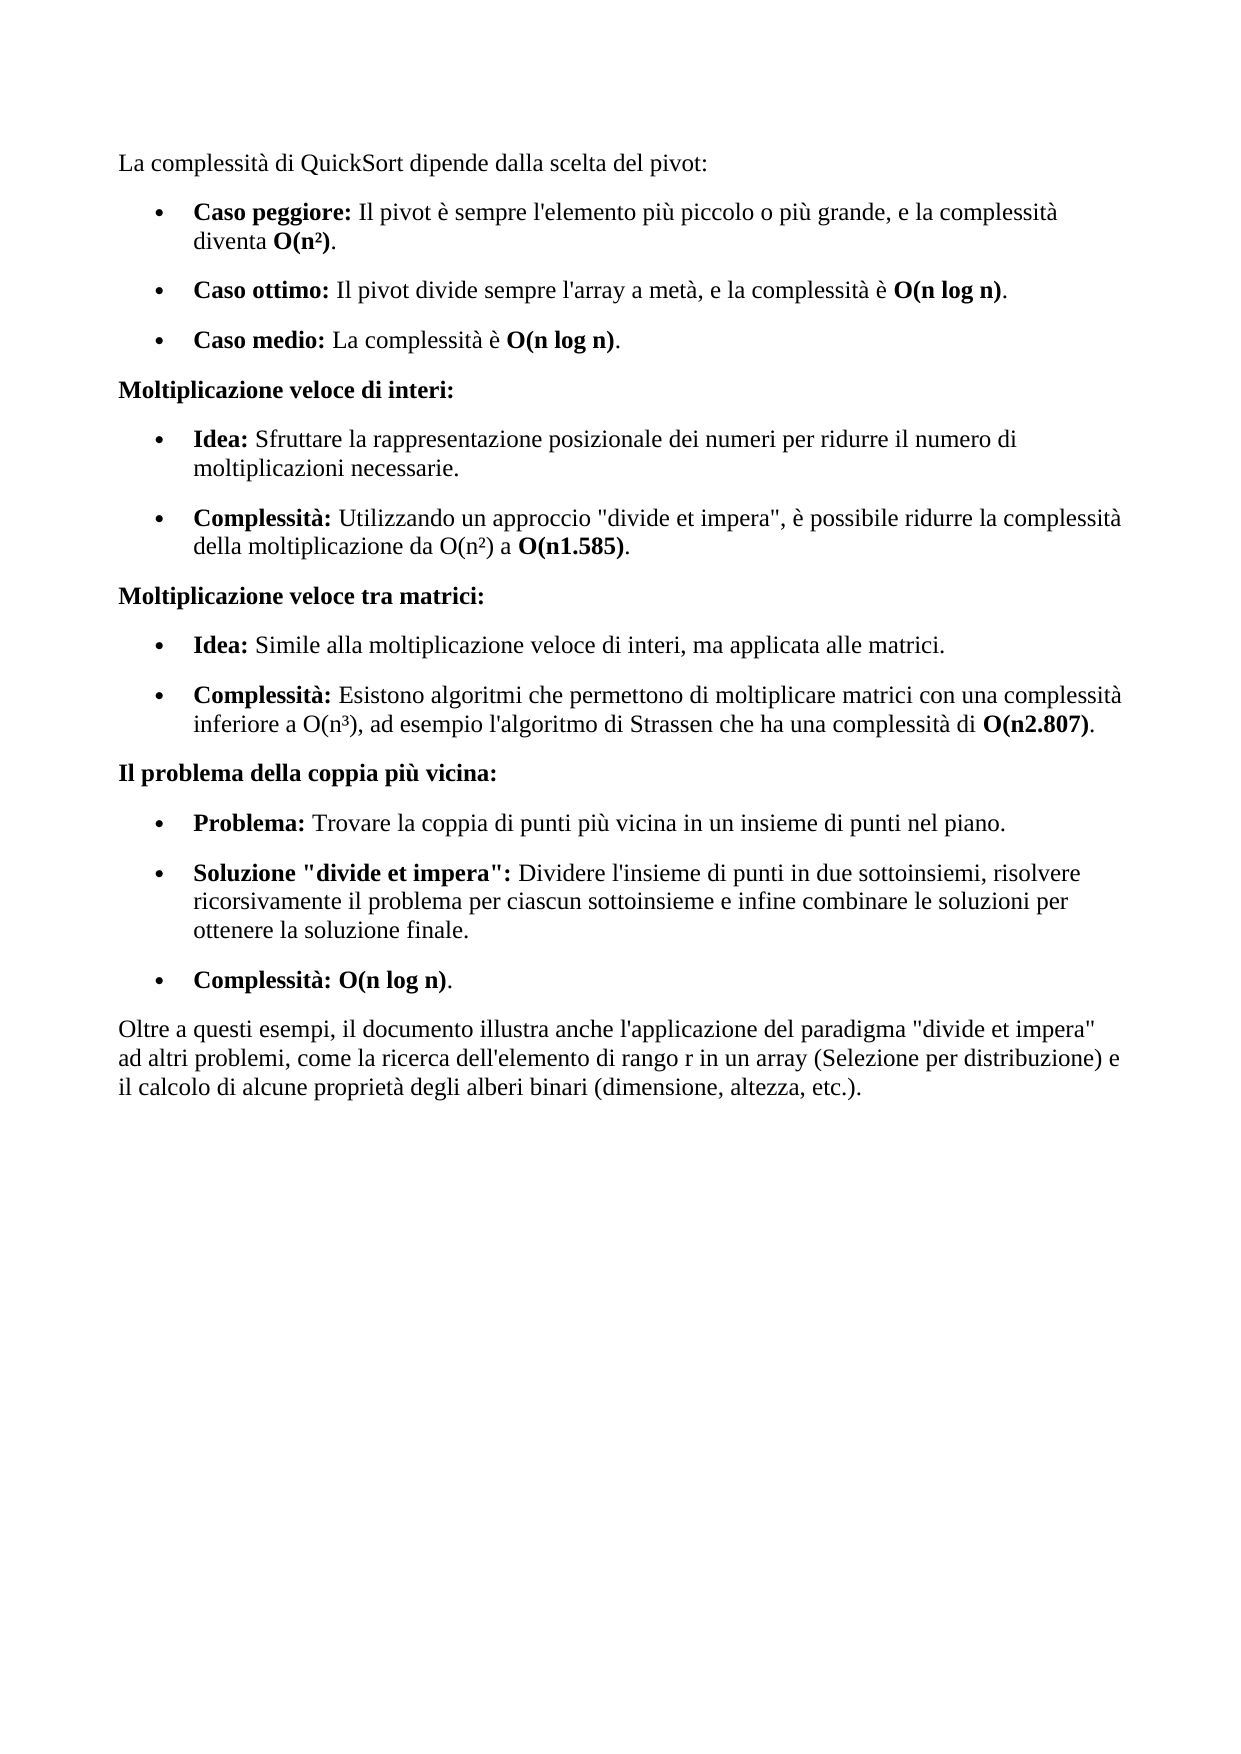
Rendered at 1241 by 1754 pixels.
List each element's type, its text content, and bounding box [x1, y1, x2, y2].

text Moltiplicazione veloce tra matrici: [118, 581, 1122, 610]
list Soluzione "divide et impera": Dividere l'insieme di punti in due sottoinsiemi, risolvere ricorsivamente il problema per ciascun sottoinsieme e infine combinare le soluzioni per ottenere la soluzione finale. [156, 858, 1122, 944]
list Idea: Simile alla moltiplicazione veloce di interi, ma applicata alle matrici. [156, 631, 1122, 659]
list Complessità: O(n log n). [156, 965, 1122, 993]
text Moltiplicazione veloce di interi: [118, 375, 1122, 403]
list Caso peggiore: Il pivot è sempre l'elemento più piccolo o più grande, e la complessità diventa O(n²). [156, 197, 1122, 255]
text La complessità di QuickSort dipende dalla scelta del pivot: [118, 148, 1122, 176]
list Caso medio: La complessità è O(n log n). [156, 325, 1122, 354]
list Complessità: Utilizzando un approccio "divide et impera", è possibile ridurre la complessità della moltiplicazione da O(n²) a O(n1.585). [156, 503, 1122, 560]
list Idea: Sfruttare la rappresentazione posizionale dei numeri per ridurre il numero di moltiplicazioni necessarie. [156, 424, 1122, 482]
text Oltre a questi esempi, il documento illustra anche l'applicazione del paradigma "divide et impera" ad altri problemi, come la ricerca dell'elemento di rango r in un array (Selezione per distribuzione) e il calcolo di alcune proprietà degli alberi binari (dimensione, altezza, etc.). [118, 1014, 1122, 1101]
list Complessità: Esistono algoritmi che permettono di moltiplicare matrici con una complessità inferiore a O(n³), ad esempio l'algoritmo di Strassen che ha una complessità di O(n2.807). [156, 680, 1122, 738]
list Caso ottimo: Il pivot divide sempre l'array a metà, e la complessità è O(n log n). [156, 276, 1122, 304]
text Il problema della coppia più vicina: [118, 758, 1122, 787]
list Problema: Trovare la coppia di punti più vicina in un insieme di punti nel piano. [156, 808, 1122, 837]
